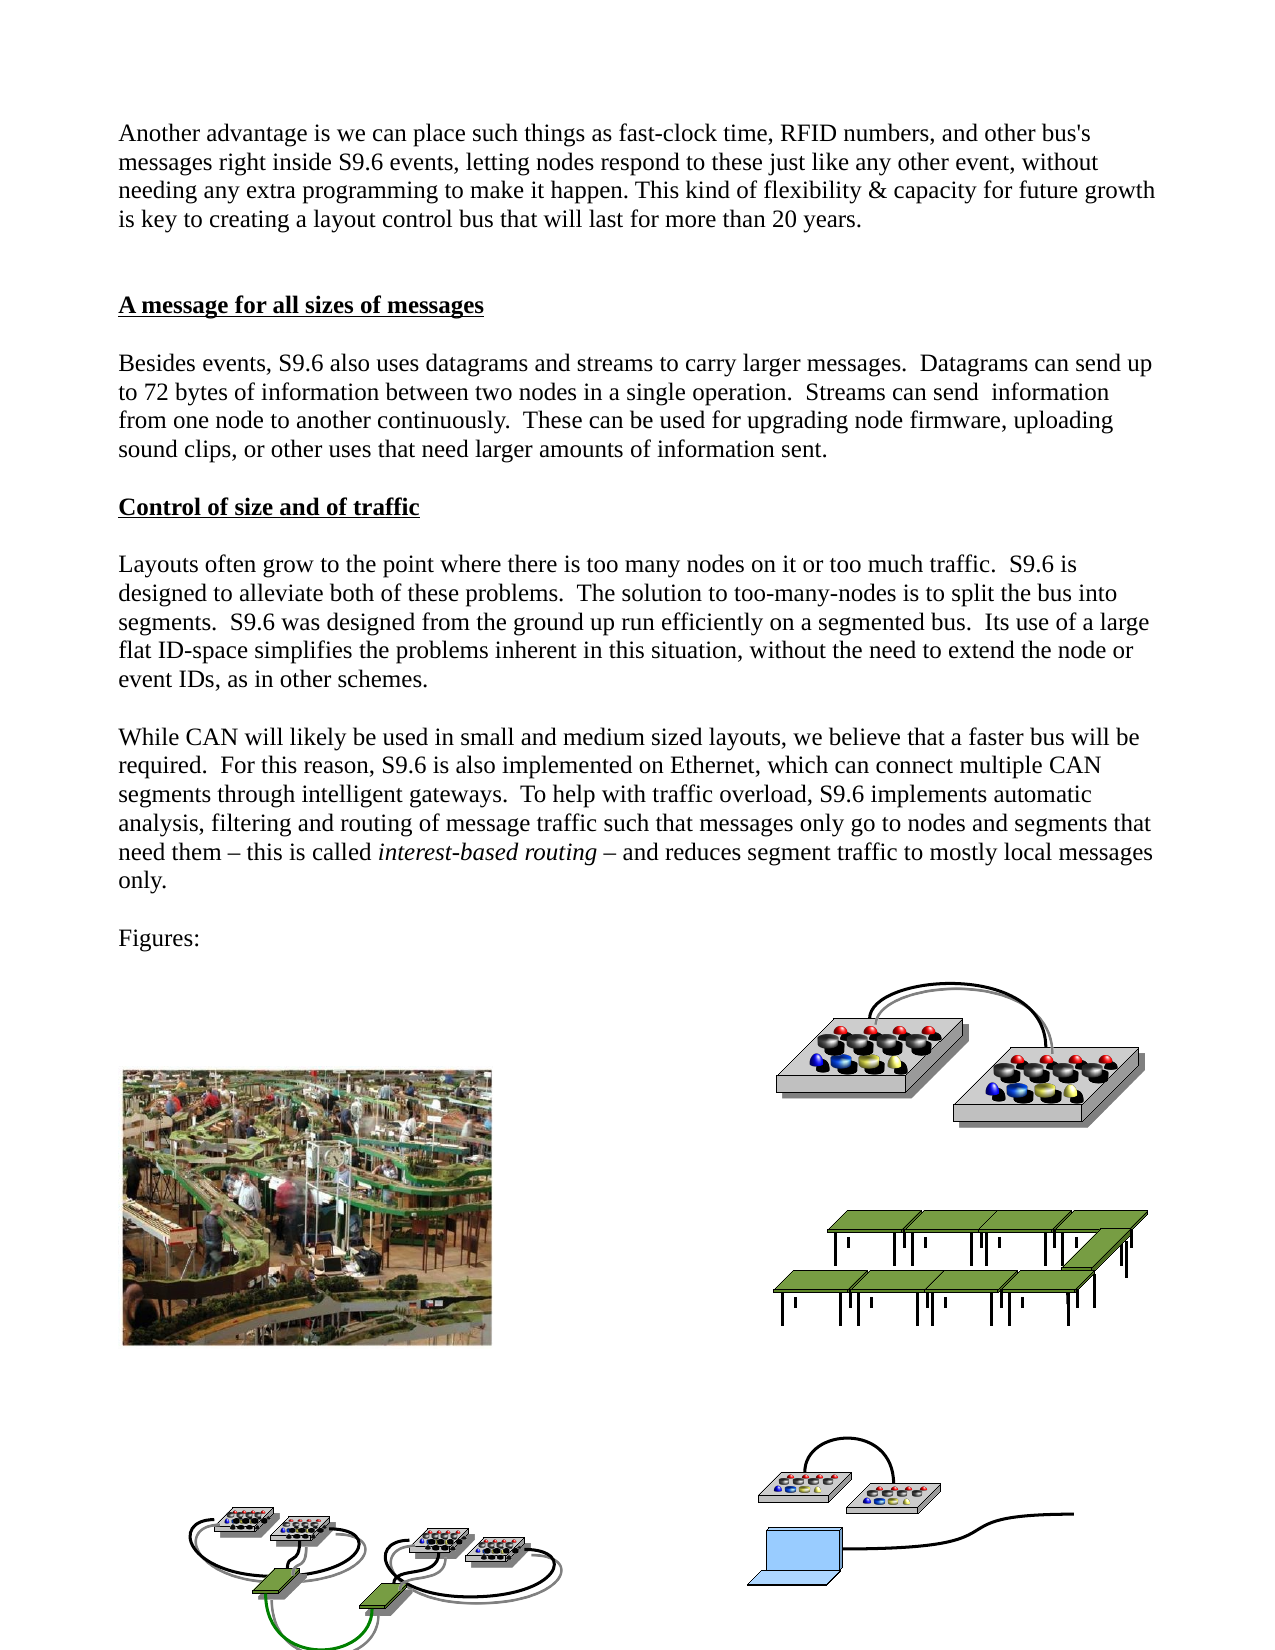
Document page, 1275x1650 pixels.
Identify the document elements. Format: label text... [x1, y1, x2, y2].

text Besides events, S9.6 also uses datagrams and streams to carry larger messages. Datagrams can send up to 72 bytes of information between two nodes in a single operation. Streams can send information from one node to another continuously. These can be used for upgrading node firmware, uploading sound clips, or other uses that need larger amounts of information sent. [118, 348, 1157, 463]
text Figures: [118, 923, 1157, 952]
text While CAN will likely be used in small and medium sized layouts, we believe that a faster bus will be required. For this reason, S9.6 is also implemented on Ethernet, which can connect multiple CAN segments through intelligent gateways. To help with traffic overload, S9.6 implements automatic analysis, filtering and routing of message traffic such that messages only go to nodes and segments that need them – this is called interest-based routing – and reduces segment traffic to mostly local messages only. [118, 722, 1157, 894]
text Another advantage is we can place such things as fast-clock time, RFID numbers, and other bus's messages right inside S9.6 events, letting nodes respond to these just like any other event, without needing any extra programming to make it happen. This kind of flexibility & capacity for future growth is key to creating a layout control bus that will last for more than 20 years. [118, 118, 1157, 233]
text A message for all sizes of messages [118, 291, 1157, 319]
text Layouts often grow to the point where there is too many nodes on it or too much traffic. S9.6 is designed to alleviate both of these problems. The solution to too-many-nodes is to split the bus into segments. S9.6 was designed from the ground up run efficiently on a segmented bus. Its use of a large flat ID-space simplifies the problems inherent in this situation, without the need to extend the node or event IDs, as in other schemes. [118, 549, 1157, 693]
picture [118, 1066, 494, 1349]
text Control of size and of traffic [118, 492, 1157, 521]
